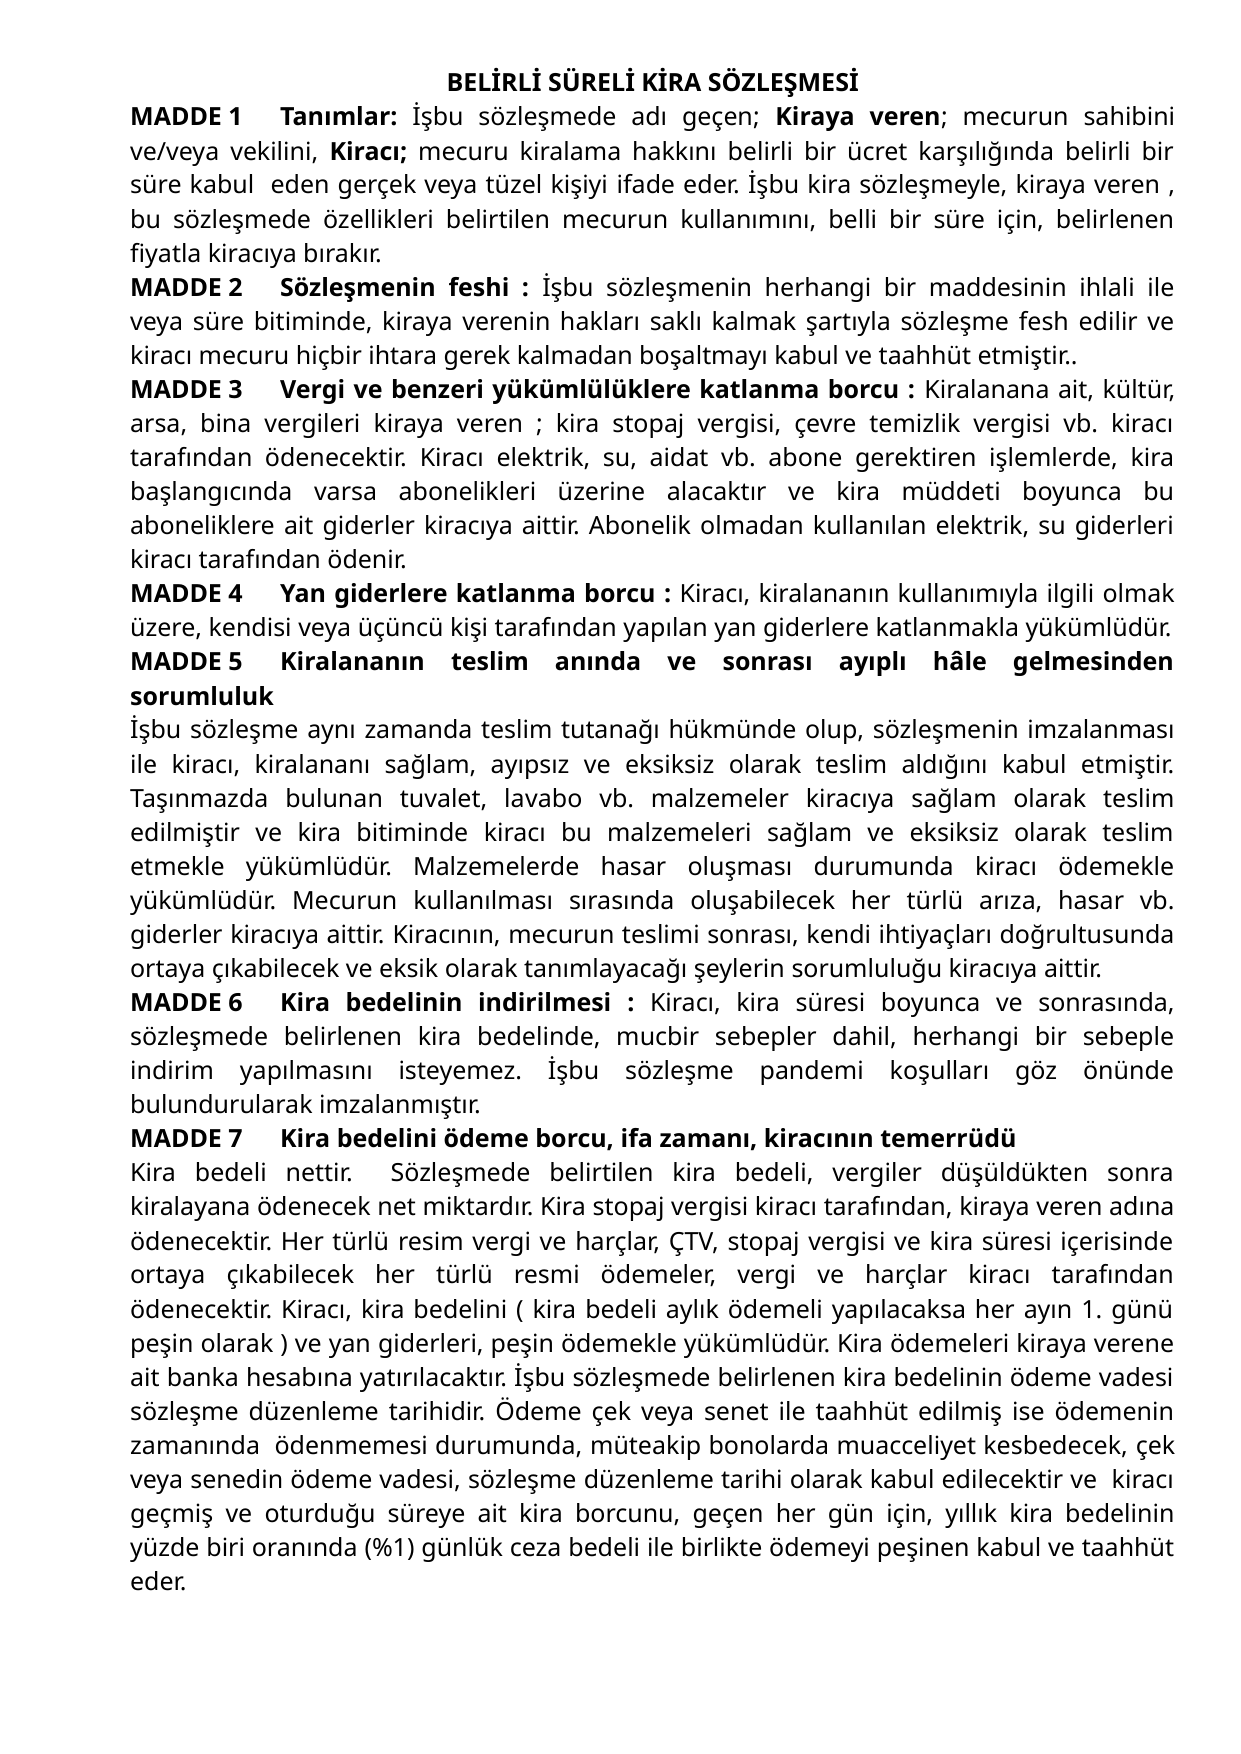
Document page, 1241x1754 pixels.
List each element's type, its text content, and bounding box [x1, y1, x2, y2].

list Kira bedeli nettir. Sözleşmede belirtilen kira bedeli, vergiler düşüldükten sonra kiralayana ödenecek net miktardır. Kira stopaj vergisi kiracı tarafından, kiraya veren adına ödenecektir. Her türlü resim vergi ve harçlar, ÇTV, stopaj vergisi ve kira süresi içerisinde ortaya çıkabilecek her türlü resmi ödemeler, vergi ve harçlar kiracı tarafından ödenecektir. Kiracı, kira bedelini ( kira bedeli aylık ödemeli yapılacaksa her ayın 1. günü peşin olarak ) ve yan giderleri, peşin ödemekle yükümlüdür. Kira ödemeleri kiraya verene ait banka hesabına yatırılacaktır. İşbu sözleşmede belirlenen kira bedelinin ödeme vadesi sözleşme düzenleme tarihidir. Ödeme çek veya senet ile taahhüt edilmiş ise ödemenin zamanında ödenmemesi durumunda, müteakip bonolarda muacceliyet kesbedecek, çek veya senedin ödeme vadesi, sözleşme düzenleme tarihi olarak kabul edilecektir ve kiracı geçmiş ve oturduğu süreye ait kira borcunu, geçen her gün için, yıllık kira bedelinin yüzde biri oranında (%1) günlük ceza bedeli ile birlikte ödemeyi peşinen kabul ve taahhüt eder. [130, 1155, 1175, 1598]
text MADDE 7 Kira bedelini ödeme borcu, ifa zamanı, kiracının temerrüdü [130, 1121, 1175, 1155]
text MADDE 1 Tanımlar: İşbu sözleşmede adı geçen; Kiraya veren; mecurun sahibini ve/veya vekilini, Kiracı; mecuru kiralama hakkını belirli bir ücret karşılığında belirli bir süre kabul eden gerçek veya tüzel kişiyi ifade eder. İşbu kira sözleşmeyle, kiraya veren , bu sözleşmede özellikleri belirtilen mecurun kullanımını, belli bir süre için, belirlenen fiyatla kiracıya bırakır. [130, 99, 1175, 269]
text MADDE 2 Sözleşmenin feshi : İşbu sözleşmenin herhangi bir maddesinin ihlali ile veya süre bitiminde, kiraya verenin hakları saklı kalmak şartıyla sözleşme fesh edilir ve kiracı mecuru hiçbir ihtara gerek kalmadan boşaltmayı kabul ve taahhüt etmiştir.. [130, 269, 1175, 372]
text MADDE 6 Kira bedelinin indirilmesi : Kiracı, kira süresi boyunca ve sonrasında, sözleşmede belirlenen kira bedelinde, mucbir sebepler dahil, herhangi bir sebeple indirim yapılmasını isteyemez. İşbu sözleşme pandemi koşulları göz önünde bulundurularak imzalanmıştır. [130, 985, 1175, 1121]
list İşbu sözleşme aynı zamanda teslim tutanağı hükmünde olup, sözleşmenin imzalanması ile kiracı, kiralananı sağlam, ayıpsız ve eksiksiz olarak teslim aldığını kabul etmiştir. Taşınmazda bulunan tuvalet, lavabo vb. malzemeler kiracıya sağlam olarak teslim edilmiştir ve kira bitiminde kiracı bu malzemeleri sağlam ve eksiksiz olarak teslim etmekle yükümlüdür. Malzemelerde hasar oluşması durumunda kiracı ödemekle yükümlüdür. Mecurun kullanılması sırasında oluşabilecek her türlü arıza, hasar vb. giderler kiracıya aittir. Kiracının, mecurun teslimi sonrası, kendi ihtiyaçları doğrultusunda ortaya çıkabilecek ve eksik olarak tanımlayacağı şeylerin sorumluluğu kiracıya aittir. [130, 712, 1175, 985]
text BELİRLİ SÜRELİ KİRA SÖZLEŞMESİ [130, 65, 1175, 99]
text MADDE 3 Vergi ve benzeri yükümlülüklere katlanma borcu : Kiralanana ait, kültür, arsa, bina vergileri kiraya veren ; kira stopaj vergisi, çevre temizlik vergisi vb. kiracı tarafından ödenecektir. Kiracı elektrik, su, aidat vb. abone gerektiren işlemlerde, kira başlangıcında varsa abonelikleri üzerine alacaktır ve kira müddeti boyunca bu aboneliklere ait giderler kiracıya aittir. Abonelik olmadan kullanılan elektrik, su giderleri kiracı tarafından ödenir. [130, 372, 1175, 576]
text MADDE 5 Kiralananın teslim anında ve sonrası ayıplı hâle gelmesinden sorumluluk [130, 644, 1175, 712]
text MADDE 4 Yan giderlere katlanma borcu : Kiracı, kiralananın kullanımıyla ilgili olmak üzere, kendisi veya üçüncü kişi tarafından yapılan yan giderlere katlanmakla yükümlüdür. [130, 576, 1175, 644]
